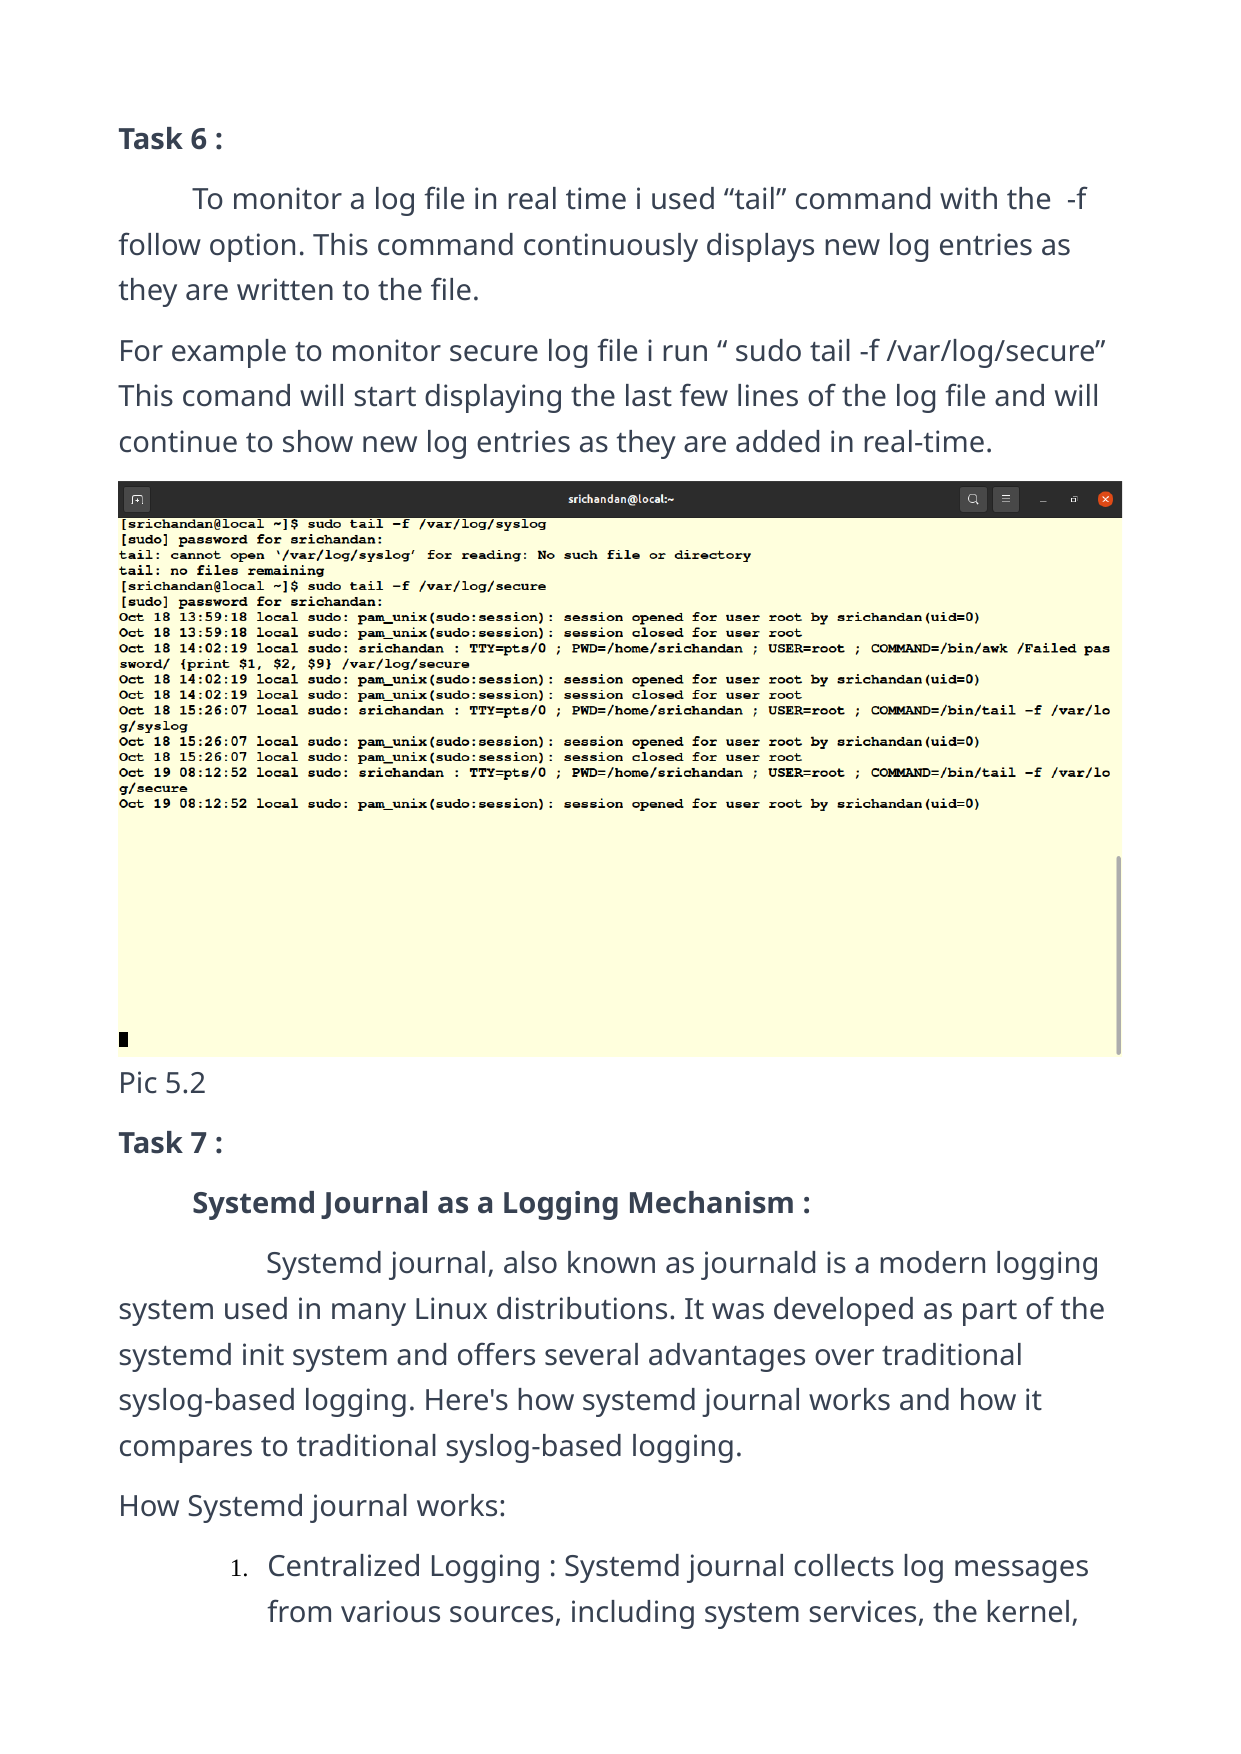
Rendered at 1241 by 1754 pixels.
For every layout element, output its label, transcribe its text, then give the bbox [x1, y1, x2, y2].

text For example to monitor secure log file i run “ sudo tail -f /var/log/secure” This comand will start displaying the last few lines of the log file and will continue to show new log entries as they are added in real-time. [118, 330, 1122, 461]
text Task 6 : [118, 118, 1122, 158]
text Task 7 : [118, 1122, 1122, 1162]
text Pic 5.2 [118, 1057, 1122, 1102]
text Systemd journal, also known as journald is a modern logging system used in many Linux distributions. It was developed as part of the systemd init system and offers several advantages over traditional syslog-based logging. Here's how systemd journal works and how it compares to traditional syslog-based logging. [118, 1243, 1122, 1465]
text To monitor a log file in real time i used “tail” command with the -f follow option. This command continuously displays new log entries as they are written to the file. [118, 178, 1122, 309]
list Centralized Logging : Systemd journal collects log messages from various sources, including system services, the kernel, [229, 1546, 1122, 1631]
text Systemd Journal as a Logging Mechanism : [118, 1182, 1122, 1222]
text How Systemd journal works: [118, 1485, 1122, 1525]
picture [118, 481, 1123, 1057]
